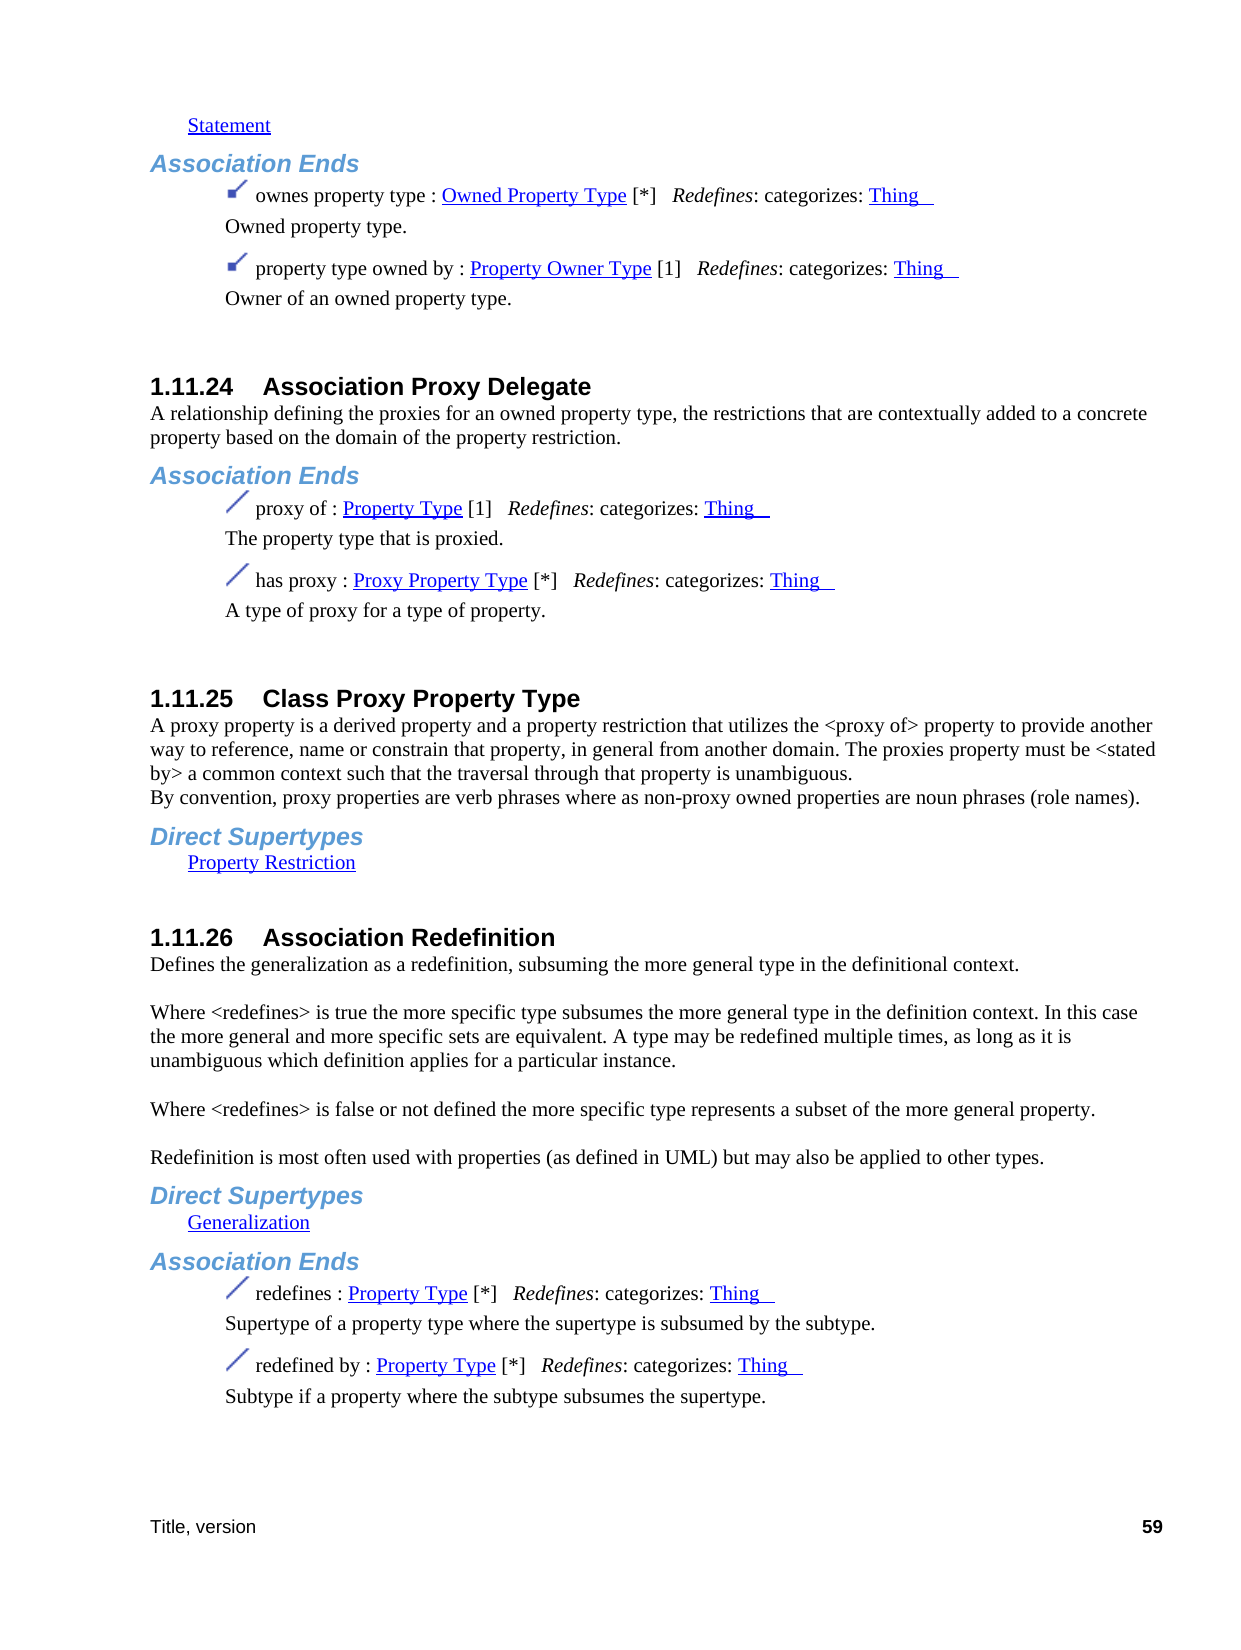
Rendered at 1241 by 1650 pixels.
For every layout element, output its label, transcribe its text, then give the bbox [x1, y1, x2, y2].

text A type of proxy for a type of property. [150, 598, 1165, 622]
picture [225, 1275, 251, 1301]
text Generalization [187, 1210, 1165, 1234]
picture [225, 177, 251, 203]
text Subtype if a property where the subtype subsumes the supertype. [150, 1384, 1165, 1408]
subtitle Association Proxy Delegate [150, 372, 1165, 401]
text A proxy property is a derived property and a property restriction that utilizes the <proxy of> property to provide another way to reference, name or constrain that property, in general from another domain. The proxies property must be <stated by> a common context such that the traversal through that property is unambiguous. By convention, proxy properties are verb phrases where as non-proxy owned properties are noun phrases (role names). [150, 713, 1165, 809]
text has proxy : Proxy Property Type [*] Redefines: categorizes: Thing [150, 562, 1165, 592]
text ownes property type : Owned Property Type [*] Redefines: categorizes: Thing [150, 178, 1165, 207]
text redefines : Property Type [*] Redefines: categorizes: Thing [150, 1275, 1165, 1305]
subtitle Association Ends [150, 461, 1165, 490]
subtitle Class Proxy Property Type [150, 684, 1165, 713]
text Owner of an owned property type. [150, 286, 1165, 310]
text Owned property type. [150, 214, 1165, 238]
picture [225, 250, 251, 276]
subtitle Association Redefinition [150, 923, 1165, 952]
subtitle Association Ends [150, 1247, 1165, 1275]
picture [225, 1347, 251, 1373]
subtitle Association Ends [150, 149, 1165, 178]
text Supertype of a property type where the supertype is subsumed by the subtype. [150, 1311, 1165, 1335]
text redefined by : Property Type [*] Redefines: categorizes: Thing [150, 1348, 1165, 1377]
text Property Restriction [187, 850, 1165, 874]
text proxy of : Property Type [1] Redefines: categorizes: Thing [150, 490, 1165, 520]
subtitle Direct Supertypes [150, 822, 1165, 850]
picture [225, 562, 251, 588]
text Defines the generalization as a redefinition, subsuming the more general type in the definitional context. Where <redefines> is true the more specific type subsumes the more general type in the definition context. In this case the more general and more specific sets are equivalent. A type may be redefined multiple times, as long as it is unambiguous which definition applies for a particular instance. Where <redefines> is false or not defined the more specific type represents a subset of the more general property. Redefinition is most often used with properties (as defined in UML) but may also be applied to other types. [150, 952, 1165, 1169]
text property type owned by : Property Owner Type [1] Redefines: categorizes: Thing [150, 250, 1165, 280]
picture [225, 489, 251, 515]
text The property type that is proxied. [150, 526, 1165, 550]
text A relationship defining the proxies for an owned property type, the restrictions that are contextually added to a concrete property based on the domain of the property restriction. [150, 401, 1165, 449]
text Statement [187, 112, 1165, 137]
subtitle Direct Supertypes [150, 1181, 1165, 1210]
